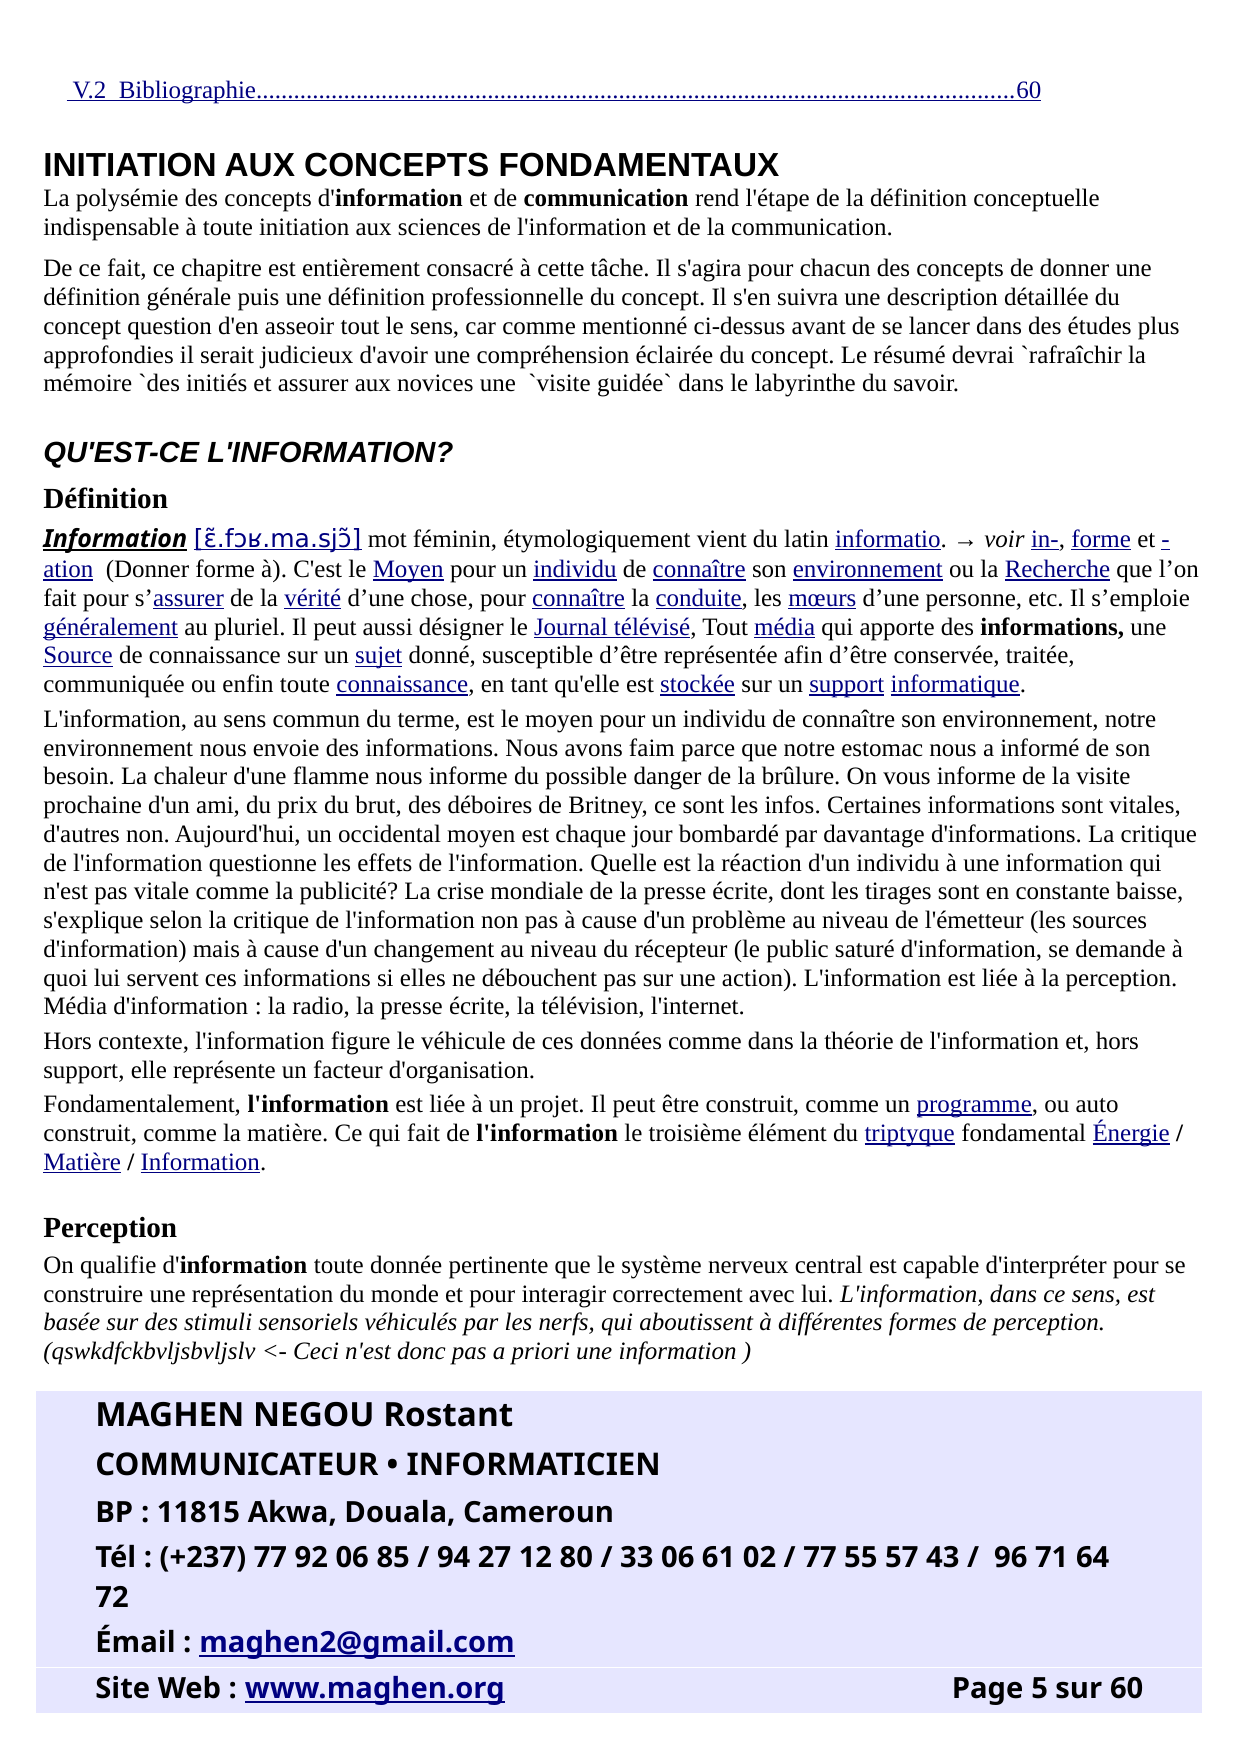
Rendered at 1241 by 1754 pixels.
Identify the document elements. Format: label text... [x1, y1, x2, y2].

text La polysémie des concepts d'information et de communication rend l'étape de la définition conceptuelle indispensable à toute initiation aux sciences de l'information et de la communication. [43, 183, 1203, 241]
text Information [ɛ̃.fɔʁ.ma.sjɔ̃] mot féminin, étymologiquement vient du latin informatio. → voir in-, forme et -ation (Donner forme à). C'est le Moyen pour un individu de connaître son environnement ou la Recherche que l’on fait pour s’assurer de la vérité d’une chose, pour connaître la conduite, les mœurs d’une personne, etc. Il s’emploie généralement au pluriel. Il peut aussi désigner le Journal télévisé, Tout média qui apporte des informations, une Source de connaissance sur un sujet donné, susceptible d’être représentée afin d’être conservée, traitée, communiquée ou enfin toute connaissance, en tant qu'elle est stockée sur un support informatique. [43, 520, 1203, 698]
text Fondamentalement, l'information est liée à un projet. Il peut être construit, comme un programme, ou auto construit, comme la matière. Ce qui fait de l'information le troisième élément du triptyque fondamental Énergie / Matière / Information. [43, 1089, 1203, 1176]
text Hors contexte, l'information figure le véhicule de ces données comme dans la théorie de l'information et, hors support, elle représente un facteur d'organisation. [43, 1026, 1203, 1084]
subtitle INITIATION AUX CONCEPTS FONDAMENTAUX [43, 145, 1203, 183]
subtitle Perception [43, 1211, 1203, 1244]
subtitle QU'EST-CE L'INFORMATION? [43, 435, 1203, 468]
subtitle Définition [43, 481, 1203, 514]
text L'information, au sens commun du terme, est le moyen pour un individu de connaître son environnement, notre environnement nous envoie des informations. Nous avons faim parce que notre estomac nous a informé de son besoin. La chaleur d'une flamme nous informe du possible danger de la brûlure. On vous informe de la visite prochaine d'un ami, du prix du brut, des déboires de Britney, ce sont les infos. Certaines informations sont vitales, d'autres non. Aujourd'hui, un occidental moyen est chaque jour bombardé par davantage d'informations. La critique de l'information questionne les effets de l'information. Quelle est la réaction d'un individu à une information qui n'est pas vitale comme la publicité? La crise mondiale de la presse écrite, dont les tirages sont en constante baisse, s'explique selon la critique de l'information non pas à cause d'un problème au niveau de l'émetteur (les sources d'information) mais à cause d'un changement au niveau du récepteur (le public saturé d'information, se demande à quoi lui servent ces informations si elles ne débouchent pas sur une action). L'information est liée à la perception. Média d'information : la radio, la presse écrite, la télévision, l'internet. [43, 704, 1203, 1020]
text V.2 Bibliographie 60 [67, 75, 1203, 104]
text De ce fait, ce chapitre est entièrement consacré à cette tâche. Il s'agira pour chacun des concepts de donner une définition générale puis une définition professionnelle du concept. Il s'en suivra une description détaillée du concept question d'en asseoir tout le sens, car comme mentionné ci-dessus avant de se lancer dans des études plus approfondies il serait judicieux d'avoir une compréhension éclairée du concept. Le résumé devrai `rafraîchir la mémoire `des initiés et assurer aux novices une `visite guidée` dans le labyrinthe du savoir. [43, 253, 1203, 397]
text On qualifie d'information toute donnée pertinente que le système nerveux central est capable d'interpréter pour se construire une représentation du monde et pour interagir correctement avec lui. L'information, dans ce sens, est basée sur des stimuli sensoriels véhiculés par les nerfs, qui aboutissent à différentes formes de perception. (qswkdfckbvljsbvljslv <- Ceci n'est donc pas a priori une information ) [43, 1250, 1203, 1365]
